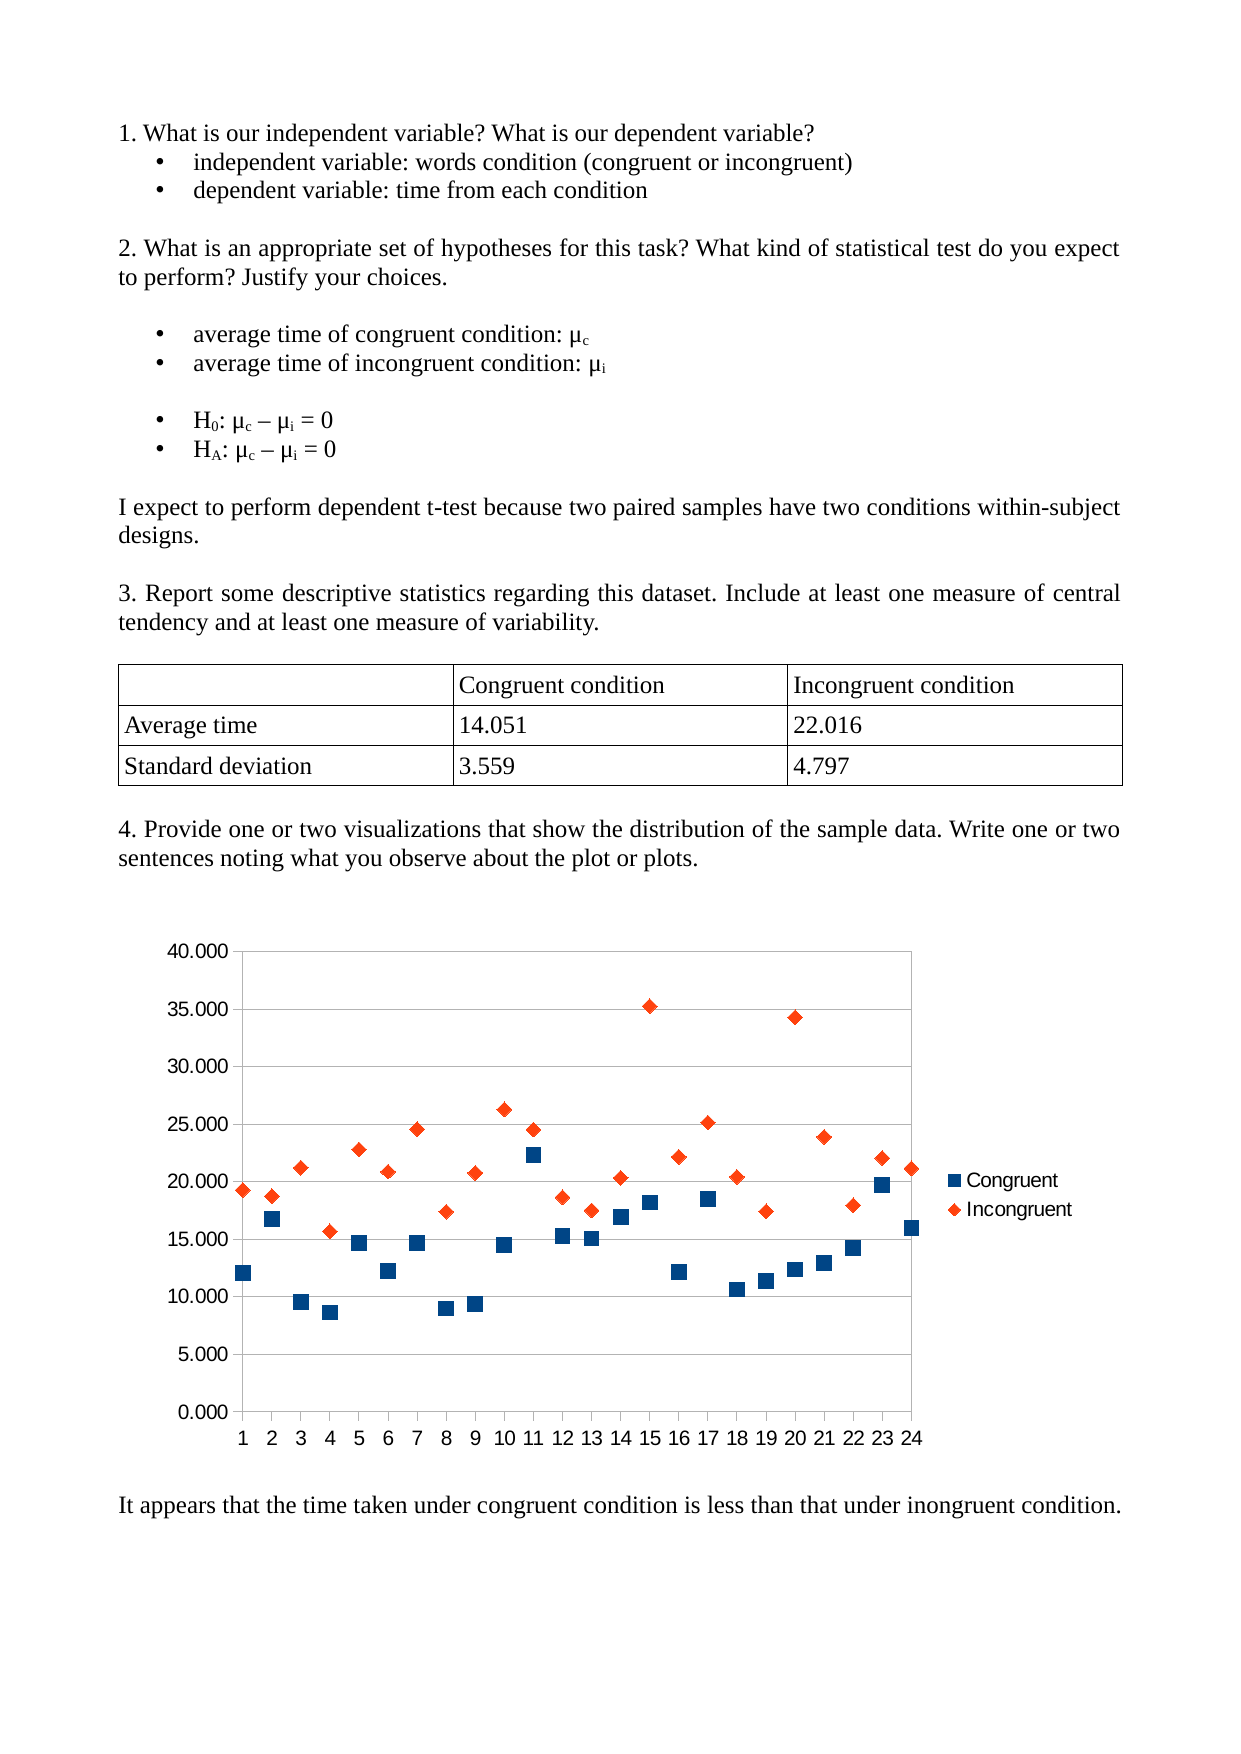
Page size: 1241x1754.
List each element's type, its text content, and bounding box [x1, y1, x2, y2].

table_cell Average time [119, 706, 453, 745]
list independent variable: words condition (congruent or incongruent) [156, 147, 1122, 176]
table_cell Standard deviation [119, 746, 453, 785]
list H0: μc – μi = 0 [156, 406, 1122, 434]
table_header Congruent condition [454, 665, 787, 705]
list dependent variable: time from each condition [156, 176, 1122, 204]
table_cell 14.051 [454, 706, 787, 745]
text 4. Provide one or two visualizations that show the distribution of the sample data. Write one or two sentences noting what you observe about the plot or plots. [118, 814, 1122, 872]
table_header [119, 665, 453, 705]
table_header Incongruent condition [788, 665, 1122, 705]
list average time of congruent condition: μc [156, 319, 1122, 348]
list HA: μc – μi = 0 [156, 434, 1122, 463]
text It appears that the time taken under congruent condition is less than that under inongruent condition. [118, 1490, 1122, 1518]
table_cell 3.559 [454, 746, 787, 785]
text I expect to perform dependent t-test because two paired samples have two conditions within-subject designs. [118, 492, 1122, 549]
table_cell 22.016 [788, 706, 1122, 745]
text 3. Report some descriptive statistics regarding this dataset. Include at least one measure of central tendency and at least one measure of variability. [118, 578, 1122, 636]
list average time of incongruent condition: μi [156, 348, 1122, 377]
table_cell 4.797 [788, 746, 1122, 785]
text 1. What is our independent variable? What is our dependent variable? [118, 118, 1122, 147]
text 2. What is an appropriate set of hypotheses for this task? What kind of statistical test do you expect to perform? Justify your choices. [118, 233, 1122, 291]
